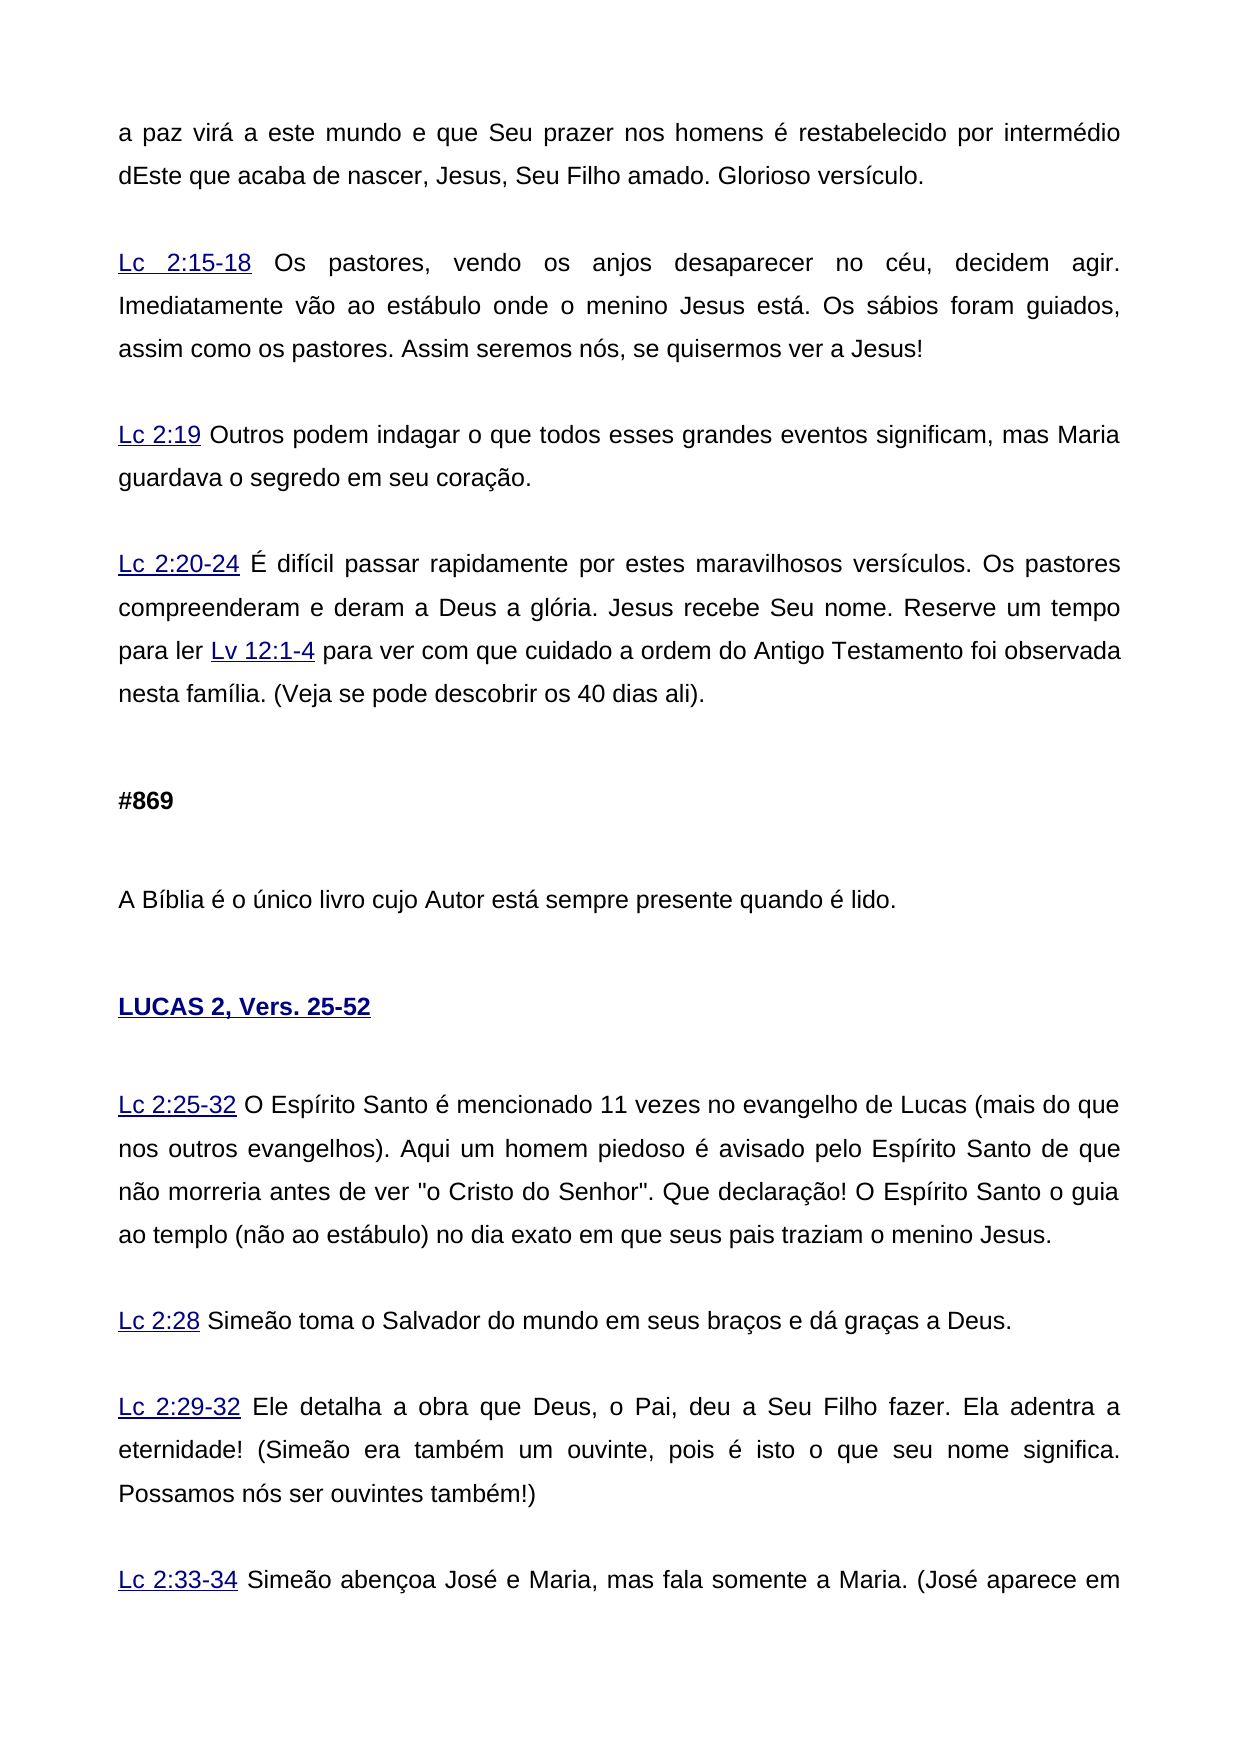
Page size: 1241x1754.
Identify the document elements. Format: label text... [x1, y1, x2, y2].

text Lc 2:20-24 É difícil passar rapidamente por estes maravilhosos versículos. Os pastores compreenderam e deram a Deus a glória. Jesus recebe Seu nome. Reserve um tempo para ler Lv 12:1-4 para ver com que cuidado a ordem do Antigo Testamento foi observada nesta família. (Veja se pode descobrir os 40 dias ali). [118, 549, 1122, 707]
subtitle #869 [118, 786, 1122, 814]
text Lc 2:15-18 Os pastores, vendo os anjos desaparecer no céu, decidem agir. Imediatamente vão ao estábulo onde o menino Jesus está. Os sábios foram guiados, assim como os pastores. Assim seremos nós, se quisermos ver a Jesus! [118, 247, 1122, 362]
text Lc 2:33-34 Simeão abençoa José e Maria, mas fala somente a Maria. (José aparece em [118, 1565, 1122, 1593]
text Lc 2:25-32 O Espírito Santo é mencionado 11 vezes no evangelho de Lucas (mais do que nos outros evangelhos). Aqui um homem piedoso é avisado pelo Espírito Santo de que não morreria antes de ver "o Cristo do Senhor". Que declaração! O Espírito Santo o guia ao templo (não ao estábulo) no dia exato em que seus pais traziam o menino Jesus. [118, 1090, 1122, 1248]
text Lc 2:19 Outros podem indagar o que todos esses grandes eventos significam, mas Maria guardava o segredo em seu coração. [118, 420, 1122, 492]
text a paz virá a este mundo e que Seu prazer nos homens é restabelecido por intermédio dEste que acaba de nascer, Jesus, Seu Filho amado. Glorioso versículo. [118, 118, 1122, 190]
text A Bíblia é o único livro cujo Autor está sempre presente quando é lido. [118, 884, 1122, 913]
text Lc 2:28 Simeão toma o Salvador do mundo em seus braços e dá graças a Deus. [118, 1306, 1122, 1335]
subtitle LUCAS 2, Vers. 25-52 [118, 992, 1122, 1020]
text Lc 2:29-32 Ele detalha a obra que Deus, o Pai, deu a Seu Filho fazer. Ela adentra a eternidade! (Simeão era também um ouvinte, pois é isto o que seu nome significa. Possamos nós ser ouvintes também!) [118, 1392, 1122, 1507]
